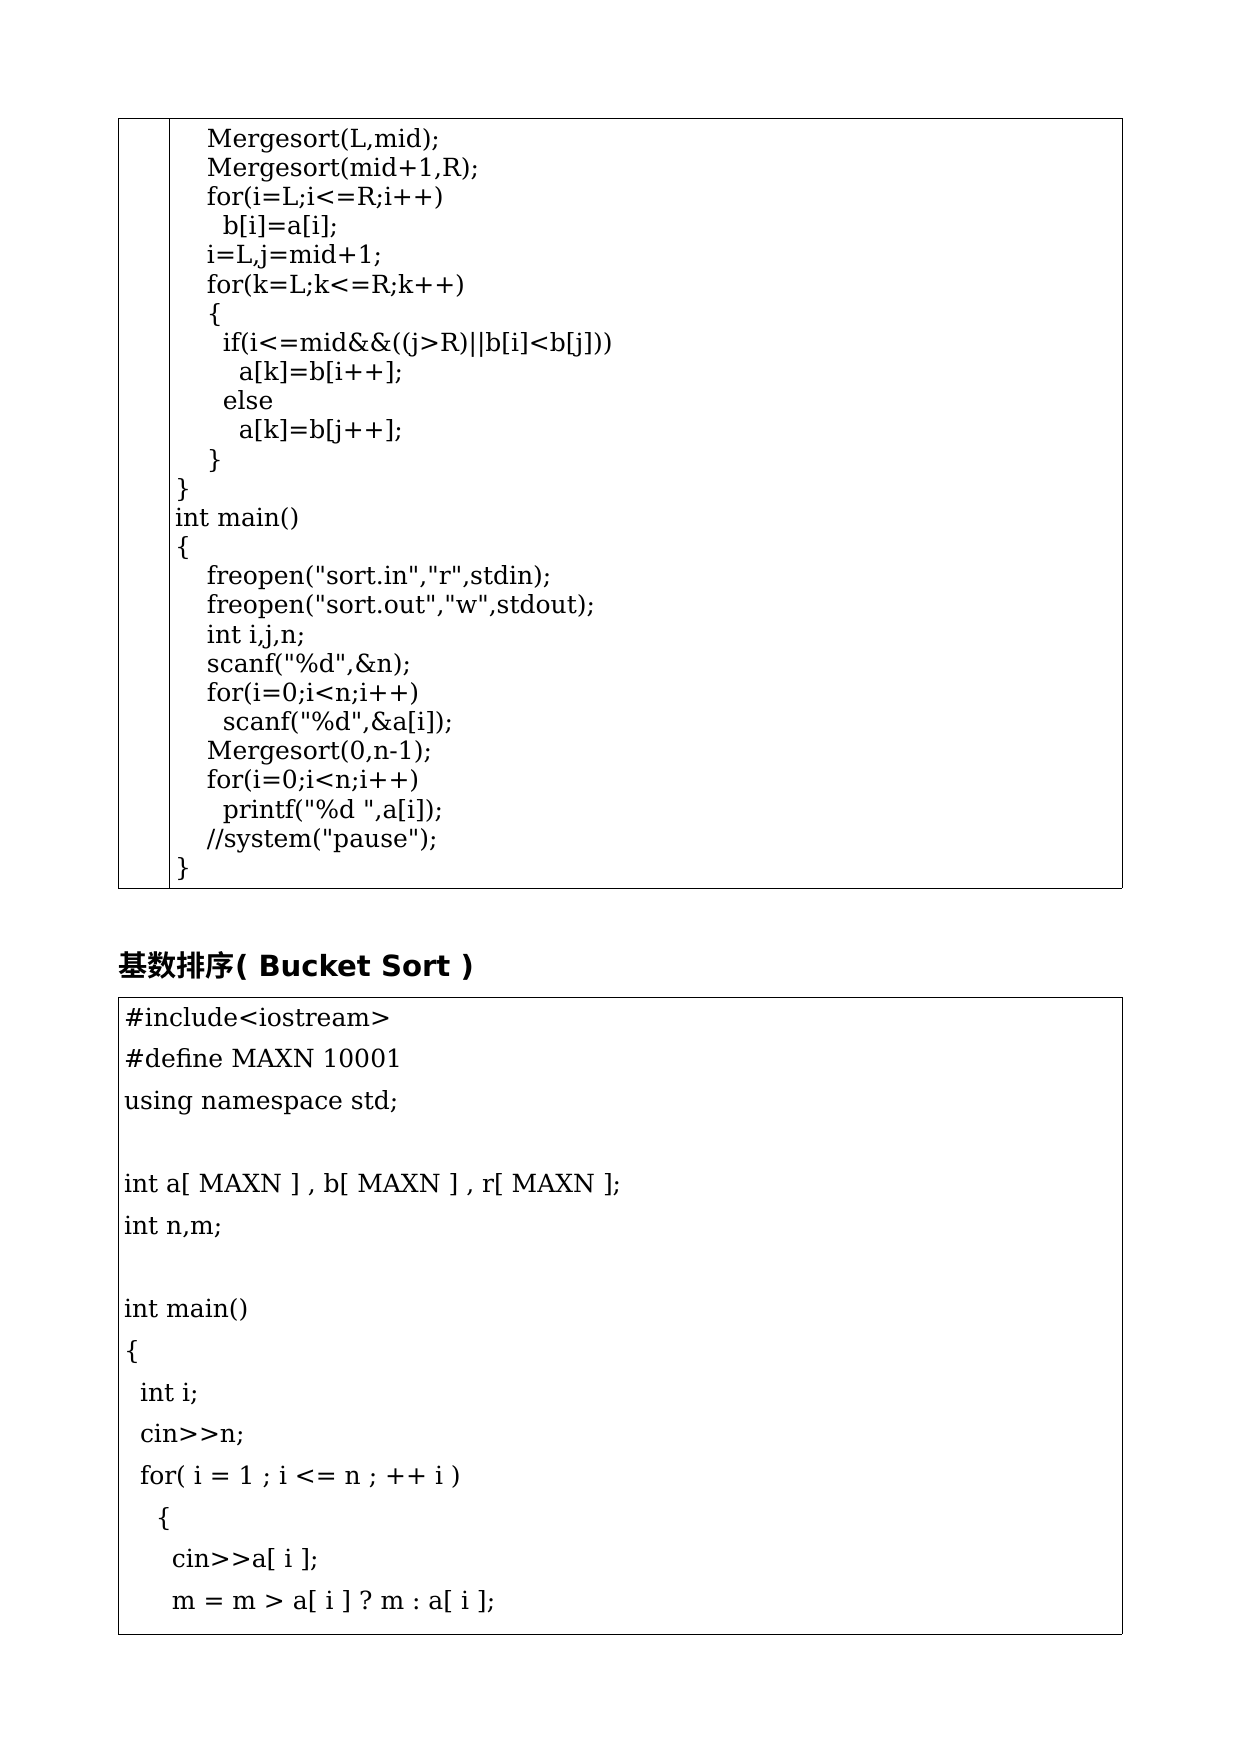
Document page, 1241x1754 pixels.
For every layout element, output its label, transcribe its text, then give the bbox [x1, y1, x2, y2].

table_header #include<iostream> #define MAXN 10001 using namespace std; int a[ MAXN ] , b[ MAXN ] , r[ MAXN ]; int n,m; int main() { int i; cin>>n; for( i = 1 ; i <= n ; ++ i ) { cin>>a[ i ]; m = m > a[ i ] ? m : a[ i ]; [119, 998, 1122, 1634]
subtitle 基数排序( Bucket Sort ) [118, 942, 1122, 984]
table_header [119, 119, 169, 888]
table_header Mergesort(L,mid); Mergesort(mid+1,R); for(i=L;i<=R;i++) b[i]=a[i]; i=L,j=mid+1; for(k=L;k<=R;k++) { if(i<=mid&&((j>R)||b[i]<b[j])) a[k]=b[i++]; else a[k]=b[j++]; } } int main() { freopen("sort.in","r",stdin); freopen("sort.out","w",stdout); int i,j,n; scanf("%d",&n); for(i=0;i<n;i++) scanf("%d",&a[i]); Mergesort(0,n-1); for(i=0;i<n;i++) printf("%d ",a[i]); //system("pause"); } [170, 119, 1122, 888]
